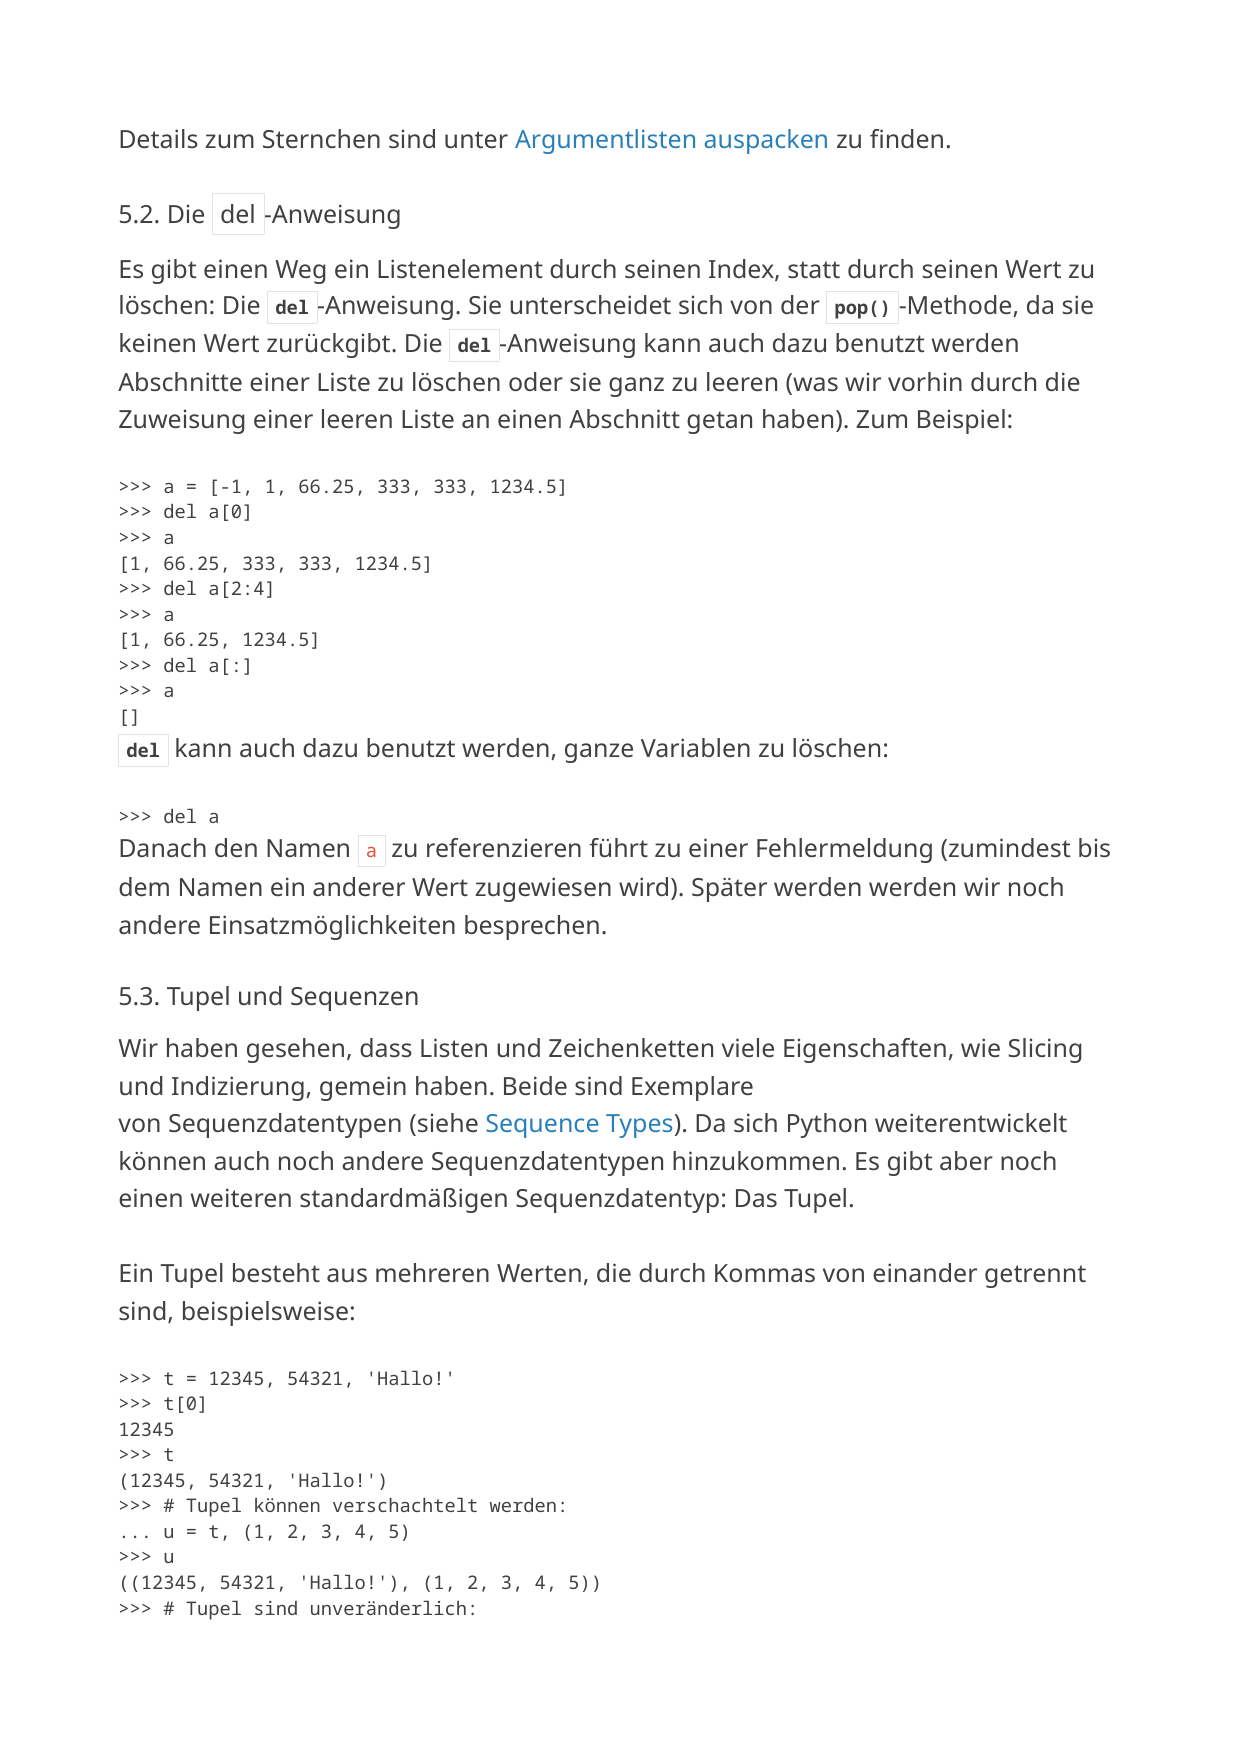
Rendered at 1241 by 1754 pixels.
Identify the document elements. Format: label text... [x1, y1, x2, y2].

text (12345, 54321, 'Hallo!') [118, 1467, 1122, 1493]
text >>> del a[:] [118, 652, 1122, 677]
text [1, 66.25, 1234.5] [118, 626, 1122, 652]
text >>> del a[2:4] [118, 575, 1122, 601]
text Es gibt einen Weg ein Listenelement durch seinen Index, statt durch seinen Wert zu löschen: Die del-Anweisung. Sie unterscheidet sich von der pop()-Methode, da sie keinen Wert zurückgibt. Die del-Anweisung kann auch dazu benutzt werden Abschnitte einer Liste zu löschen oder sie ganz zu leeren (was wir vorhin durch die Zuweisung einer leeren Liste an einen Abschnitt getan haben). Zum Beispiel: [118, 248, 1122, 436]
text >>> # Tupel können verschachtelt werden: [118, 1493, 1122, 1518]
text >>> t = 12345, 54321, 'Hallo!' [118, 1365, 1122, 1391]
text Wir haben gesehen, dass Listen und Zeichenketten viele Eigenschaften, wie Slicing und Indizierung, gemein haben. Beide sind Exemplare von Sequenzdatentypen (siehe Sequence Types). Da sich Python weiterentwickelt können auch noch andere Sequenzdatentypen hinzukommen. Es gibt aber noch einen weiteren standardmäßigen Sequenzdatentyp: Das Tupel. [118, 1028, 1122, 1215]
text [1, 66.25, 333, 333, 1234.5] [118, 550, 1122, 575]
text ((12345, 54321, 'Hallo!'), (1, 2, 3, 4, 5)) [118, 1569, 1122, 1595]
subtitle 5.3. Tupel und Sequenzen [118, 979, 1122, 1013]
text ... u = t, (1, 2, 3, 4, 5) [118, 1518, 1122, 1544]
text >>> u [118, 1544, 1122, 1569]
subtitle del- [213, 194, 264, 234]
text >>> t[0] [118, 1391, 1122, 1416]
text >>> a [118, 524, 1122, 550]
text >>> a [118, 677, 1122, 703]
text >>> a [118, 601, 1122, 626]
text Ein Tupel besteht aus mehreren Werten, die durch Kommas von einander getrennt sind, beispielsweise: [118, 1253, 1122, 1328]
text del kann auch dazu benutzt werden, ganze Variablen zu löschen: [118, 728, 1122, 766]
text 12345 [118, 1416, 1122, 1442]
text >>> del a[0] [118, 499, 1122, 524]
subtitle 5.2. Die [118, 193, 212, 234]
subtitle Anweisung [265, 193, 1122, 234]
text >>> del a [118, 803, 1122, 829]
text >>> a = [-1, 1, 66.25, 333, 333, 1234.5] [118, 473, 1122, 499]
text >>> t [118, 1442, 1122, 1467]
text >>> # Tupel sind unveränderlich: [118, 1595, 1122, 1620]
text Danach den Namen a zu referenzieren führt zu einer Fehlermeldung (zumindest bis dem Namen ein anderer Wert zugewiesen wird). Später werden werden wir noch andere Einsatzmöglichkeiten besprechen. [118, 829, 1122, 941]
text Details zum Sternchen sind unter Argumentlisten auspacken zu finden. [118, 118, 1122, 156]
text [] [118, 703, 1122, 728]
